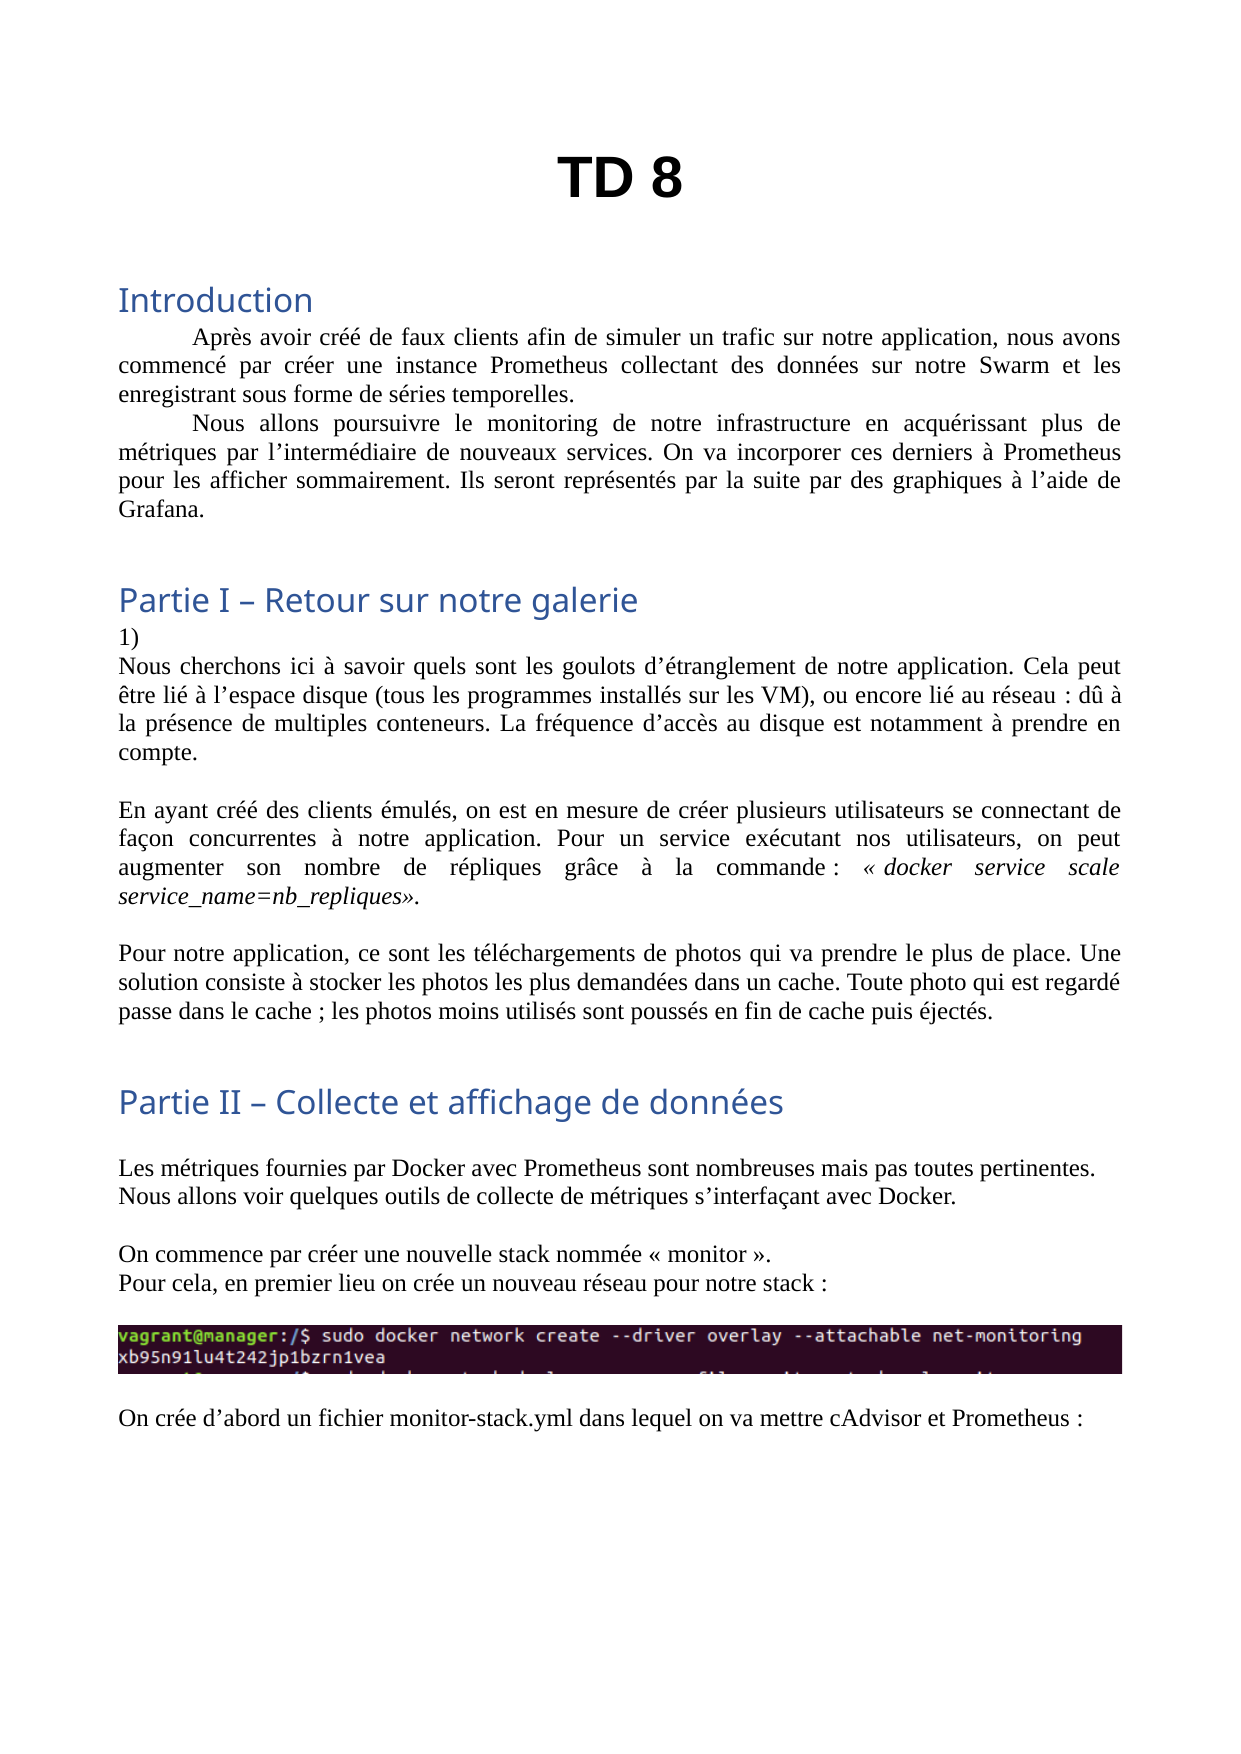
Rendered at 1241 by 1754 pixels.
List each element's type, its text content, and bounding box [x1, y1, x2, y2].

text Les métriques fournies par Docker avec Prometheus sont nombreuses mais pas toutes pertinentes. [118, 1153, 1122, 1181]
title TD 8 [118, 143, 1122, 210]
text 1) [118, 622, 1122, 651]
text Après avoir créé de faux clients afin de simuler un trafic sur notre application, nous avons commencé par créer une instance Prometheus collectant des données sur notre Swarm et les enregistrant sous forme de séries temporelles. [118, 322, 1122, 408]
text Nous cherchons ici à savoir quels sont les goulots d’étranglement de notre application. Cela peut être lié à l’espace disque (tous les programmes installés sur les VM), ou encore lié au réseau : dû à la présence de multiples conteneurs. La fréquence d’accès au disque est notamment à prendre en compte. [118, 651, 1122, 766]
subtitle Introduction [118, 276, 1122, 322]
text Nous allons voir quelques outils de collecte de métriques s’interfaçant avec Docker. [118, 1181, 1122, 1210]
text Nous allons poursuivre le monitoring de notre infrastructure en acquérissant plus de métriques par l’intermédiaire de nouveaux services. On va incorporer ces derniers à Prometheus pour les afficher sommairement. Ils seront représentés par la suite par des graphiques à l’aide de Grafana. [118, 408, 1122, 523]
text En ayant créé des clients émulés, on est en mesure de créer plusieurs utilisateurs se connectant de façon concurrentes à notre application. Pour un service exécutant nos utilisateurs, on peut augmenter son nombre de répliques grâce à la commande : « docker service scale service_name=nb_repliques». [118, 795, 1122, 910]
text Pour cela, en premier lieu on crée un nouveau réseau pour notre stack : [118, 1268, 1122, 1296]
picture [118, 1325, 1123, 1374]
text On crée d’abord un fichier monitor-stack.yml dans lequel on va mettre cAdvisor et Prometheus : [118, 1403, 1122, 1431]
subtitle Partie I – Retour sur notre galerie [118, 577, 1122, 622]
text On commence par créer une nouvelle stack nommée « monitor ». [118, 1239, 1122, 1268]
text Pour notre application, ce sont les téléchargements de photos qui va prendre le plus de place. Une solution consiste à stocker les photos les plus demandées dans un cache. Toute photo qui est regardé passe dans le cache ; les photos moins utilisés sont poussés en fin de cache puis éjectés. [118, 938, 1122, 1025]
subtitle Partie II – Collecte et affichage de données [118, 1078, 1122, 1124]
